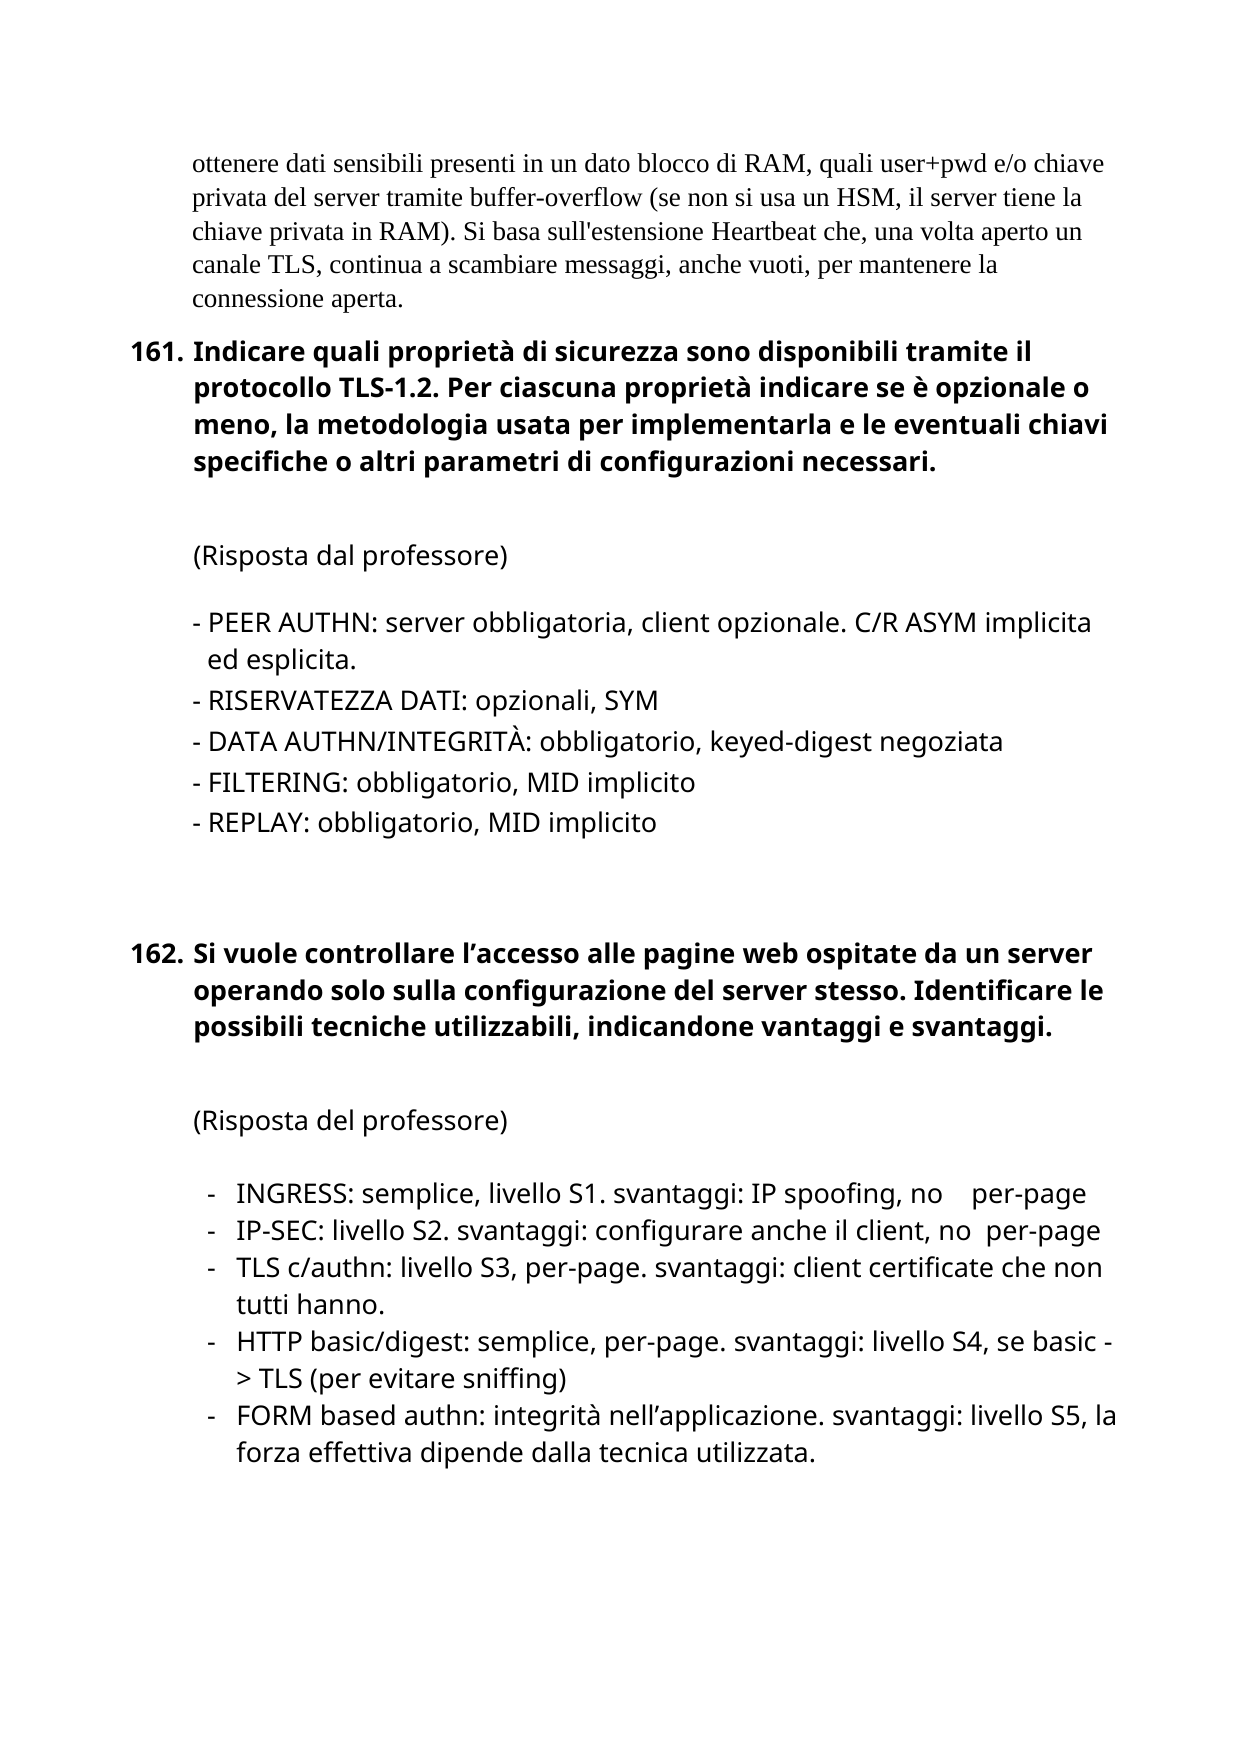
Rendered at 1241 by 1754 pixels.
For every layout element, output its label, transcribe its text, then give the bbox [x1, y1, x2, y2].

list (Risposta dal professore) [193, 536, 1122, 573]
text - FILTERING: obbligatorio, MID implicito [192, 763, 1122, 800]
list IP-SEC: livello S2. svantaggi: configurare anche il client, no per-page [207, 1212, 1122, 1249]
text - DATA AUTHN/INTEGRITÀ: obbligatorio, keyed-digest negoziata [192, 722, 1122, 759]
list (Risposta del professore) [193, 1101, 1122, 1138]
list TLS c/authn: livello S3, per-page. svantaggi: client certificate che non tutti hanno. [207, 1249, 1122, 1322]
text - REPLAY: obbligatorio, MID implicito [192, 804, 1122, 841]
list Indicare quali proprietà di sicurezza sono disponibili tramite il protocollo TLS-1.2. Per ciascuna proprietà indicare se è opzionale o meno, la metodologia usata per implementarla e le eventuali chiavi specifiche o altri parametri di configurazioni necessari. [130, 332, 1122, 479]
list INGRESS: semplice, livello S1. svantaggi: IP spoofing, no per-page [207, 1175, 1122, 1212]
list FORM based authn: integrità nell’applicazione. svantaggi: livello S5, la forza effettiva dipende dalla tecnica utilizzata. [207, 1396, 1122, 1470]
list Si vuole controllare l’accesso alle pagine web ospitate da un server operando solo sulla configurazione del server stesso. Identificare le possibili tecniche utilizzabili, indicandone vantaggi e svantaggi. [130, 934, 1122, 1045]
text - RISERVATEZZA DATI: opzionali, SYM [192, 681, 1122, 718]
text ottenere dati sensibili presenti in un dato blocco di RAM, quali user+pwd e/o chiave privata del server tramite buffer-overflow (se non si usa un HSM, il server tiene la chiave privata in RAM). Si basa sull'estensione Heartbeat che, una volta aperto un canale TLS, continua a scambiare messaggi, anche vuoti, per mantenere la connessione aperta. [118, 148, 1122, 313]
list HTTP basic/digest: semplice, per-page. svantaggi: livello S4, se basic -> TLS (per evitare sniffing) [207, 1322, 1122, 1396]
text - PEER AUTHN: server obbligatoria, client opzionale. C/R ASYM implicita ed esplicita. [192, 603, 1122, 677]
